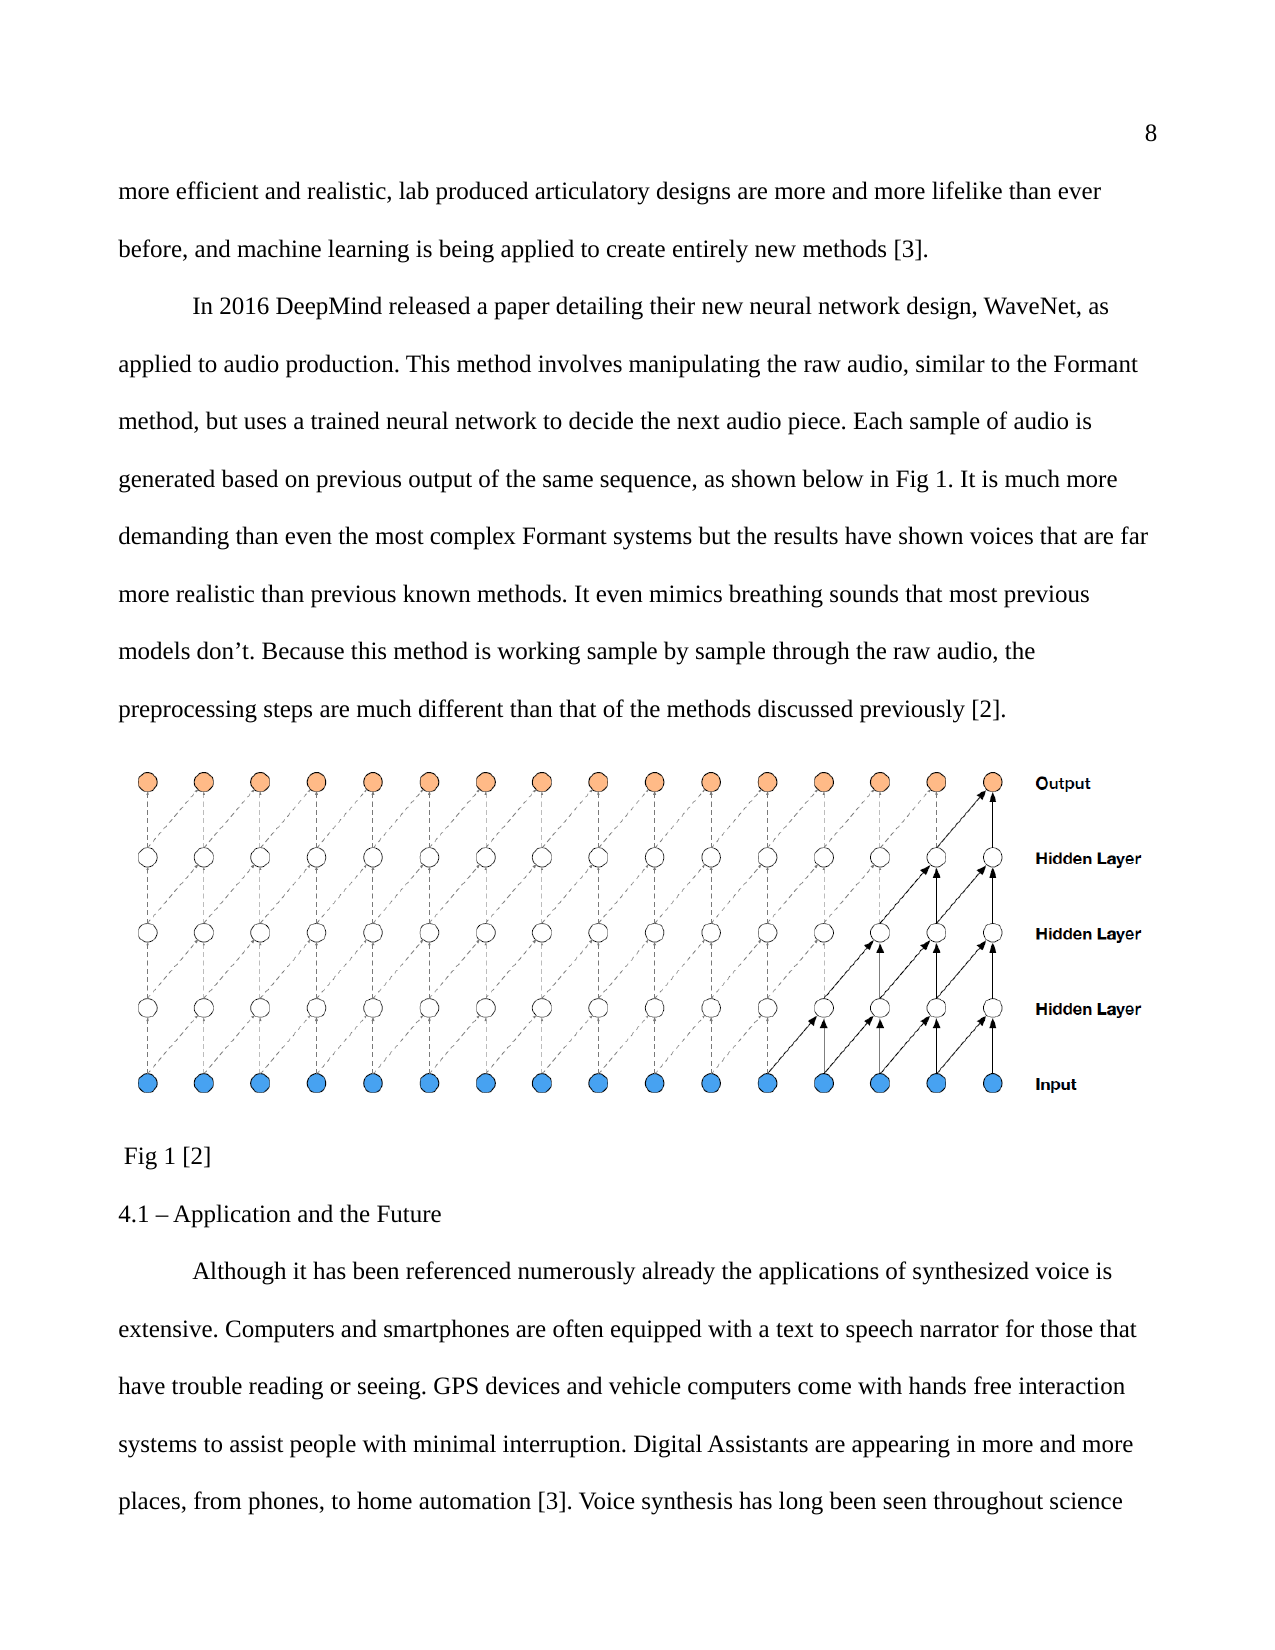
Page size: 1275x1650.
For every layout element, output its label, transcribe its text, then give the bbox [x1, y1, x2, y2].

picture [118, 751, 1157, 1113]
text In 2016 DeepMind released a paper detailing their new neural network design, WaveNet, as applied to audio production. This method involves manipulating the raw audio, similar to the Formant method, but uses a trained neural network to decide the next audio piece. Each sample of audio is generated based on previous output of the same sequence, as shown below in Fig 1. It is much more demanding than even the most complex Formant systems but the results have shown voices that are far more realistic than previous known methods. It even mimics breathing sounds that most previous models don’t. Because this method is working sample by sample through the raw audio, the preprocessing steps are much different than that of the methods discussed previously [2]. [118, 291, 1157, 723]
text Although it has been referenced numerously already the applications of synthesized voice is extensive. Computers and smartphones are often equipped with a text to speech narrator for those that have trouble reading or seeing. GPS devices and vehicle computers come with hands free interaction systems to assist people with minimal interruption. Digital Assistants are appearing in more and more places, from phones, to home automation [3]. Voice synthesis has long been seen throughout science [118, 1256, 1157, 1515]
text more efficient and realistic, lab produced articulatory designs are more and more lifelike than ever before, and machine learning is being applied to create entirely new methods [3]. [118, 176, 1157, 263]
text 4.1 – Application and the Future [118, 1199, 1157, 1228]
